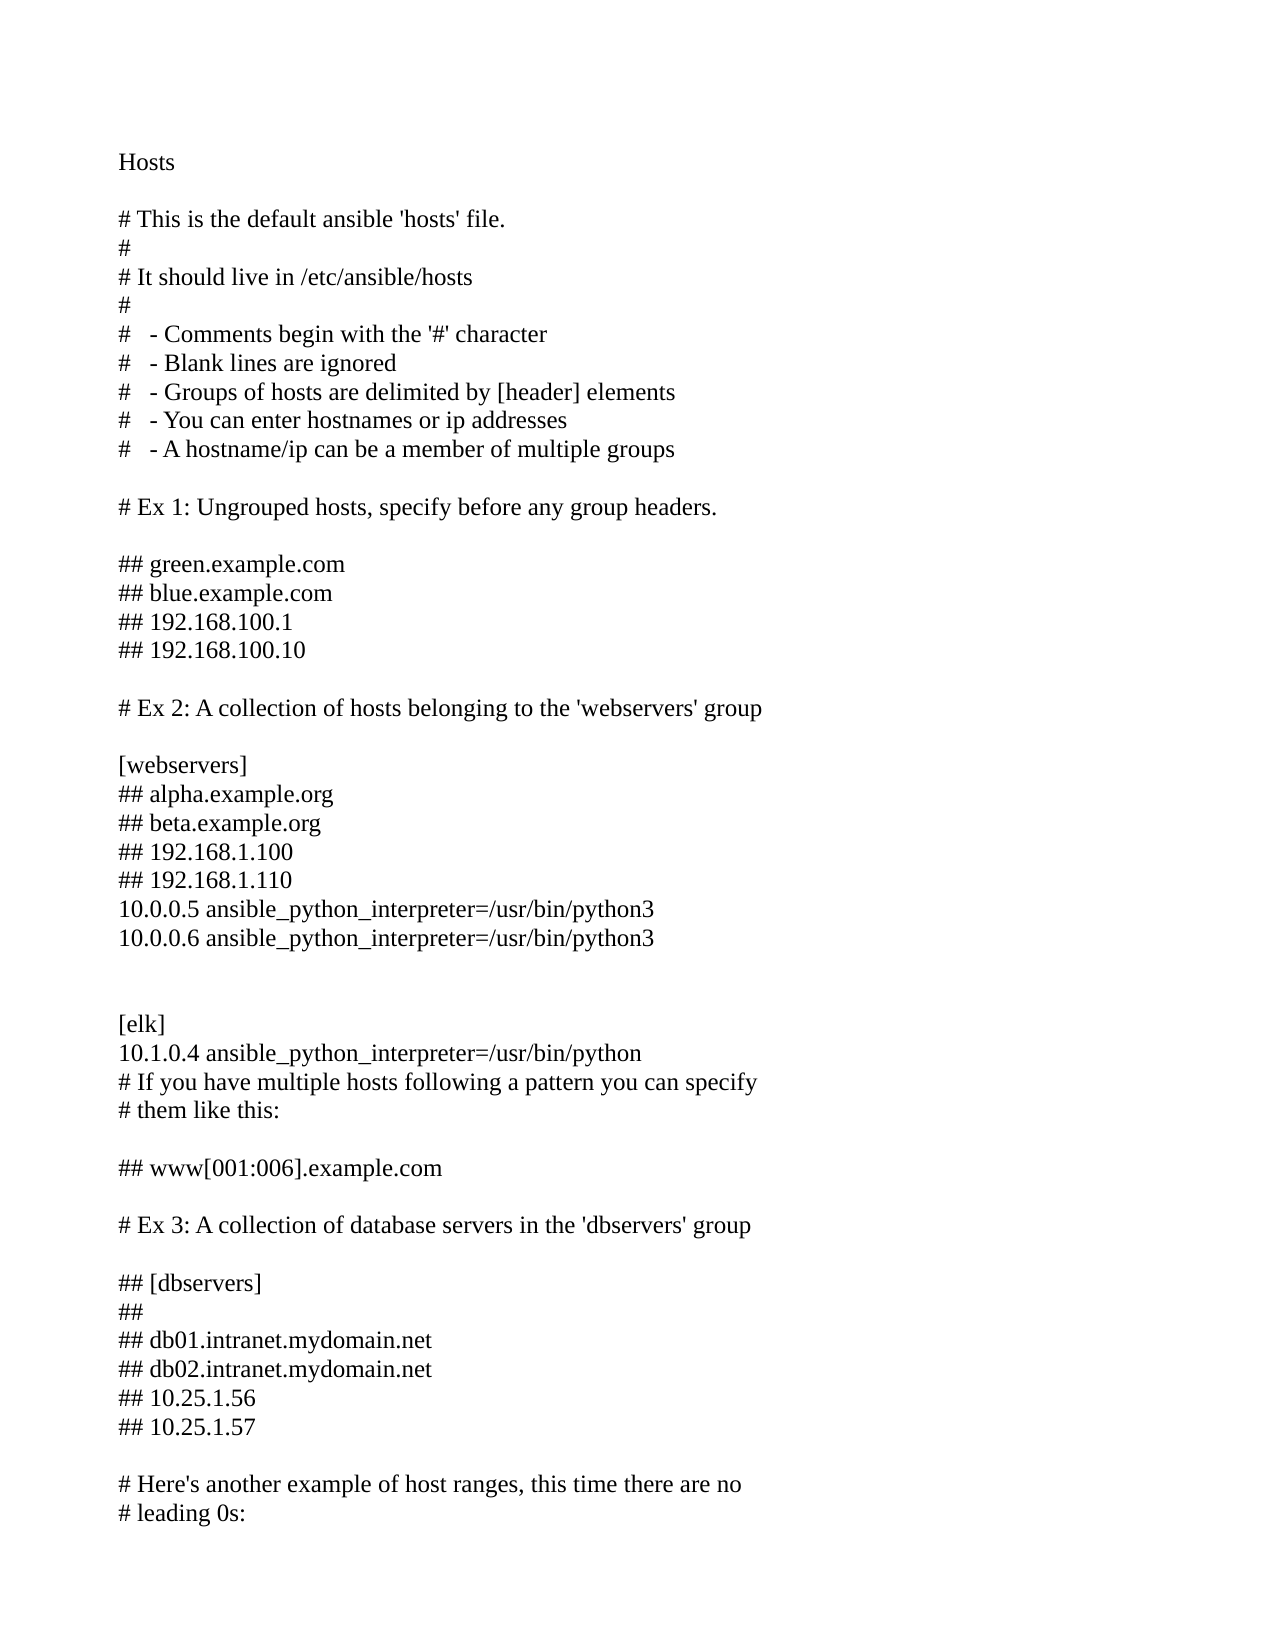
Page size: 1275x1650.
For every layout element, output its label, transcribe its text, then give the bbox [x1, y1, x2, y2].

text ## blue.example.com [118, 578, 1157, 607]
text # If you have multiple hosts following a pattern you can specify [118, 1067, 1157, 1096]
text # Here's another example of host ranges, this time there are no [118, 1469, 1157, 1498]
text ## 10.25.1.57 [118, 1412, 1157, 1441]
text # - Groups of hosts are delimited by [header] elements [118, 377, 1157, 406]
text ## 10.25.1.56 [118, 1383, 1157, 1412]
text # leading 0s: [118, 1498, 1157, 1527]
text ## beta.example.org [118, 808, 1157, 837]
text # - Blank lines are ignored [118, 348, 1157, 377]
text ## [dbservers] [118, 1268, 1157, 1297]
text 10.0.0.6 ansible_python_interpreter=/usr/bin/python3 [118, 923, 1157, 952]
text [webservers] [118, 751, 1157, 779]
text # them like this: [118, 1096, 1157, 1124]
text # Ex 2: A collection of hosts belonging to the 'webservers' group [118, 693, 1157, 722]
text ## [118, 1297, 1157, 1326]
text 10.1.0.4 ansible_python_interpreter=/usr/bin/python [118, 1038, 1157, 1067]
text ## db01.intranet.mydomain.net [118, 1326, 1157, 1354]
text [elk] [118, 1009, 1157, 1038]
text # [118, 291, 1157, 319]
text ## 192.168.100.10 [118, 636, 1157, 664]
text # - A hostname/ip can be a member of multiple groups [118, 434, 1157, 463]
text 10.0.0.5 ansible_python_interpreter=/usr/bin/python3 [118, 894, 1157, 923]
text ## 192.168.100.1 [118, 607, 1157, 636]
text ## alpha.example.org [118, 779, 1157, 808]
text # - You can enter hostnames or ip addresses [118, 406, 1157, 434]
text # - Comments begin with the '#' character [118, 319, 1157, 348]
text # It should live in /etc/ansible/hosts [118, 262, 1157, 291]
text Hosts [118, 147, 1157, 176]
text # This is the default ansible 'hosts' file. [118, 204, 1157, 233]
text # Ex 1: Ungrouped hosts, specify before any group headers. [118, 492, 1157, 521]
text ## green.example.com [118, 549, 1157, 578]
text ## db02.intranet.mydomain.net [118, 1354, 1157, 1383]
text ## 192.168.1.110 [118, 866, 1157, 894]
text ## 192.168.1.100 [118, 837, 1157, 866]
text # [118, 233, 1157, 262]
text # Ex 3: A collection of database servers in the 'dbservers' group [118, 1211, 1157, 1239]
text ## www[001:006].example.com [118, 1153, 1157, 1182]
